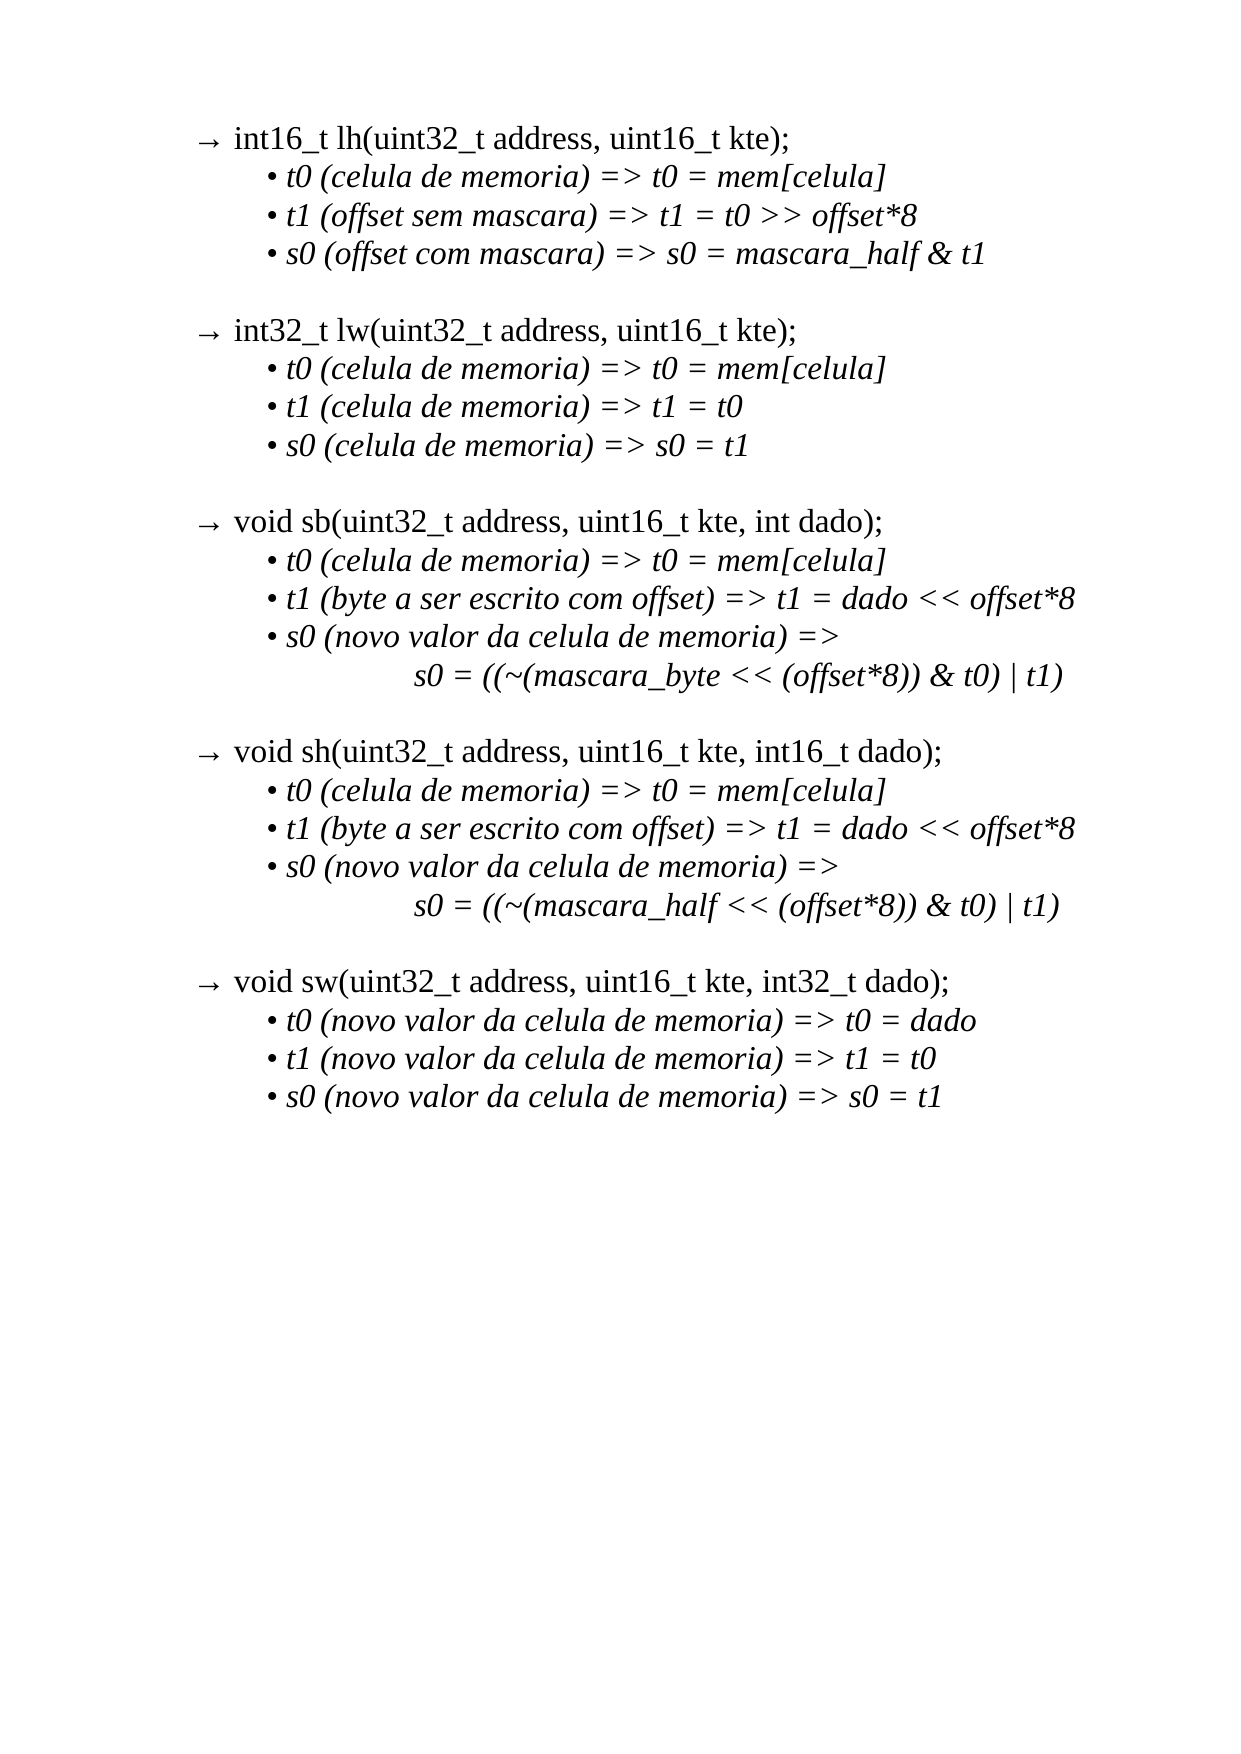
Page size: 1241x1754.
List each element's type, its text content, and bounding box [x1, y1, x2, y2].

text • t1 (celula de memoria) => t1 = t0 [118, 386, 1122, 425]
text • s0 (novo valor da celula de memoria) => [118, 846, 1122, 885]
text • s0 (offset com mascara) => s0 = mascara_half & t1 [118, 233, 1122, 271]
text • t0 (celula de memoria) => t0 = mem[celula] [118, 348, 1122, 386]
text → int16_t lh(uint32_t address, uint16_t kte); [118, 118, 1122, 156]
text • t1 (byte a ser escrito com offset) => t1 = dado << offset*8 [118, 578, 1122, 616]
text → void sh(uint32_t address, uint16_t kte, int16_t dado); [118, 731, 1122, 770]
text • s0 (novo valor da celula de memoria) => [118, 616, 1122, 655]
text • s0 (celula de memoria) => s0 = t1 [118, 425, 1122, 463]
text • t0 (novo valor da celula de memoria) => t0 = dado [118, 1000, 1122, 1038]
text • t1 (novo valor da celula de memoria) => t1 = t0 [118, 1038, 1122, 1076]
text • t0 (celula de memoria) => t0 = mem[celula] [118, 156, 1122, 195]
text → void sb(uint32_t address, uint16_t kte, int dado); [118, 501, 1122, 540]
text • t1 (byte a ser escrito com offset) => t1 = dado << offset*8 [118, 808, 1122, 846]
text → void sw(uint32_t address, uint16_t kte, int32_t dado); [118, 961, 1122, 1000]
text • t0 (celula de memoria) => t0 = mem[celula] [118, 540, 1122, 578]
text • s0 (novo valor da celula de memoria) => s0 = t1 [118, 1076, 1122, 1115]
text • t0 (celula de memoria) => t0 = mem[celula] [118, 770, 1122, 808]
text s0 = ((~(mascara_byte << (offset*8)) & t0) | t1) [118, 655, 1122, 693]
text • t1 (offset sem mascara) => t1 = t0 >> offset*8 [118, 195, 1122, 233]
text → int32_t lw(uint32_t address, uint16_t kte); [118, 310, 1122, 348]
text s0 = ((~(mascara_half << (offset*8)) & t0) | t1) [118, 885, 1122, 923]
